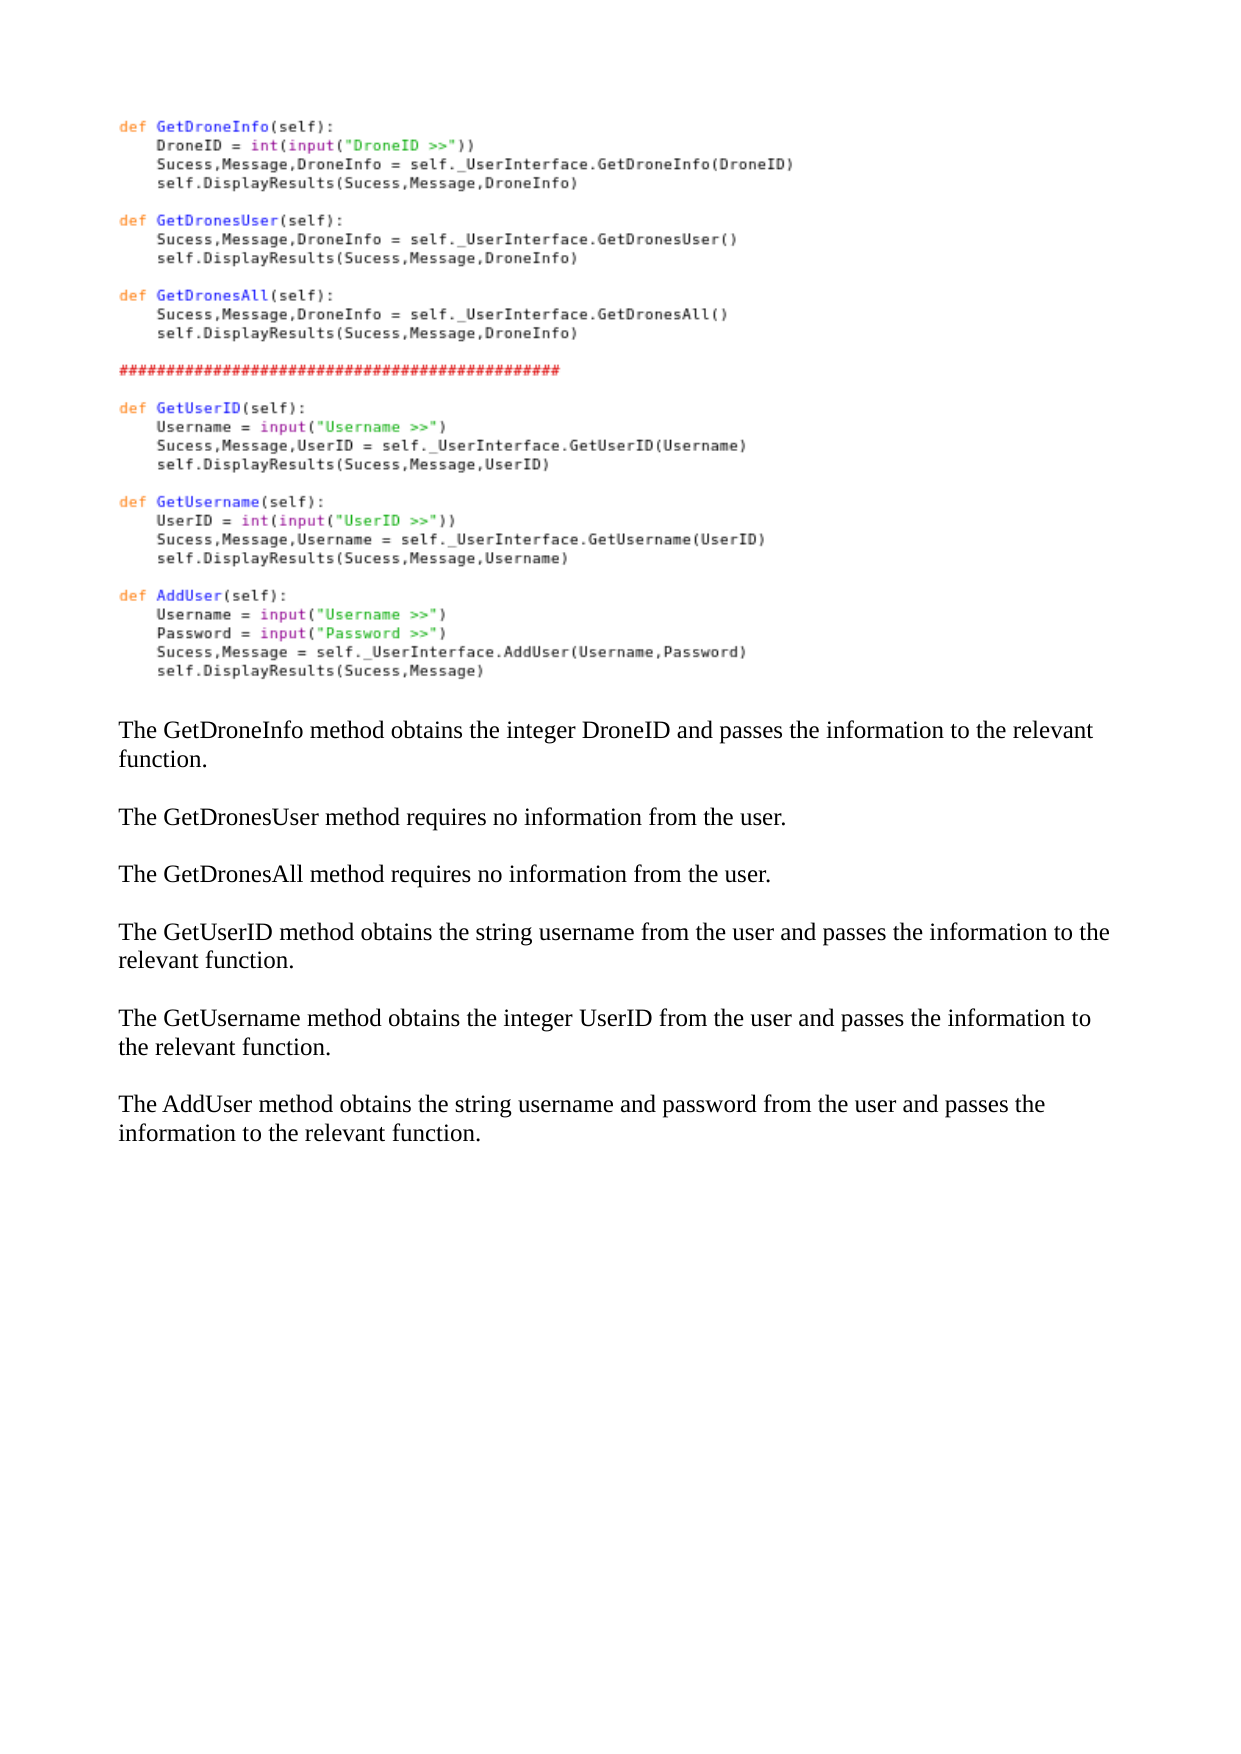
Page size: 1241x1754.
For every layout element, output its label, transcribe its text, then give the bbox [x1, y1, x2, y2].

picture [118, 118, 803, 687]
text The GetDronesUser method requires no information from the user. [118, 802, 1122, 831]
text The GetUsername method obtains the integer UserID from the user and passes the information to the relevant function. [118, 1003, 1122, 1061]
text The GetDronesAll method requires no information from the user. [118, 859, 1122, 888]
text The AddUser method obtains the string username and password from the user and passes the information to the relevant function. [118, 1089, 1122, 1147]
text The GetDroneInfo method obtains the integer DroneID and passes the information to the relevant function. [118, 716, 1122, 773]
text The GetUserID method obtains the string username from the user and passes the information to the relevant function. [118, 917, 1122, 974]
